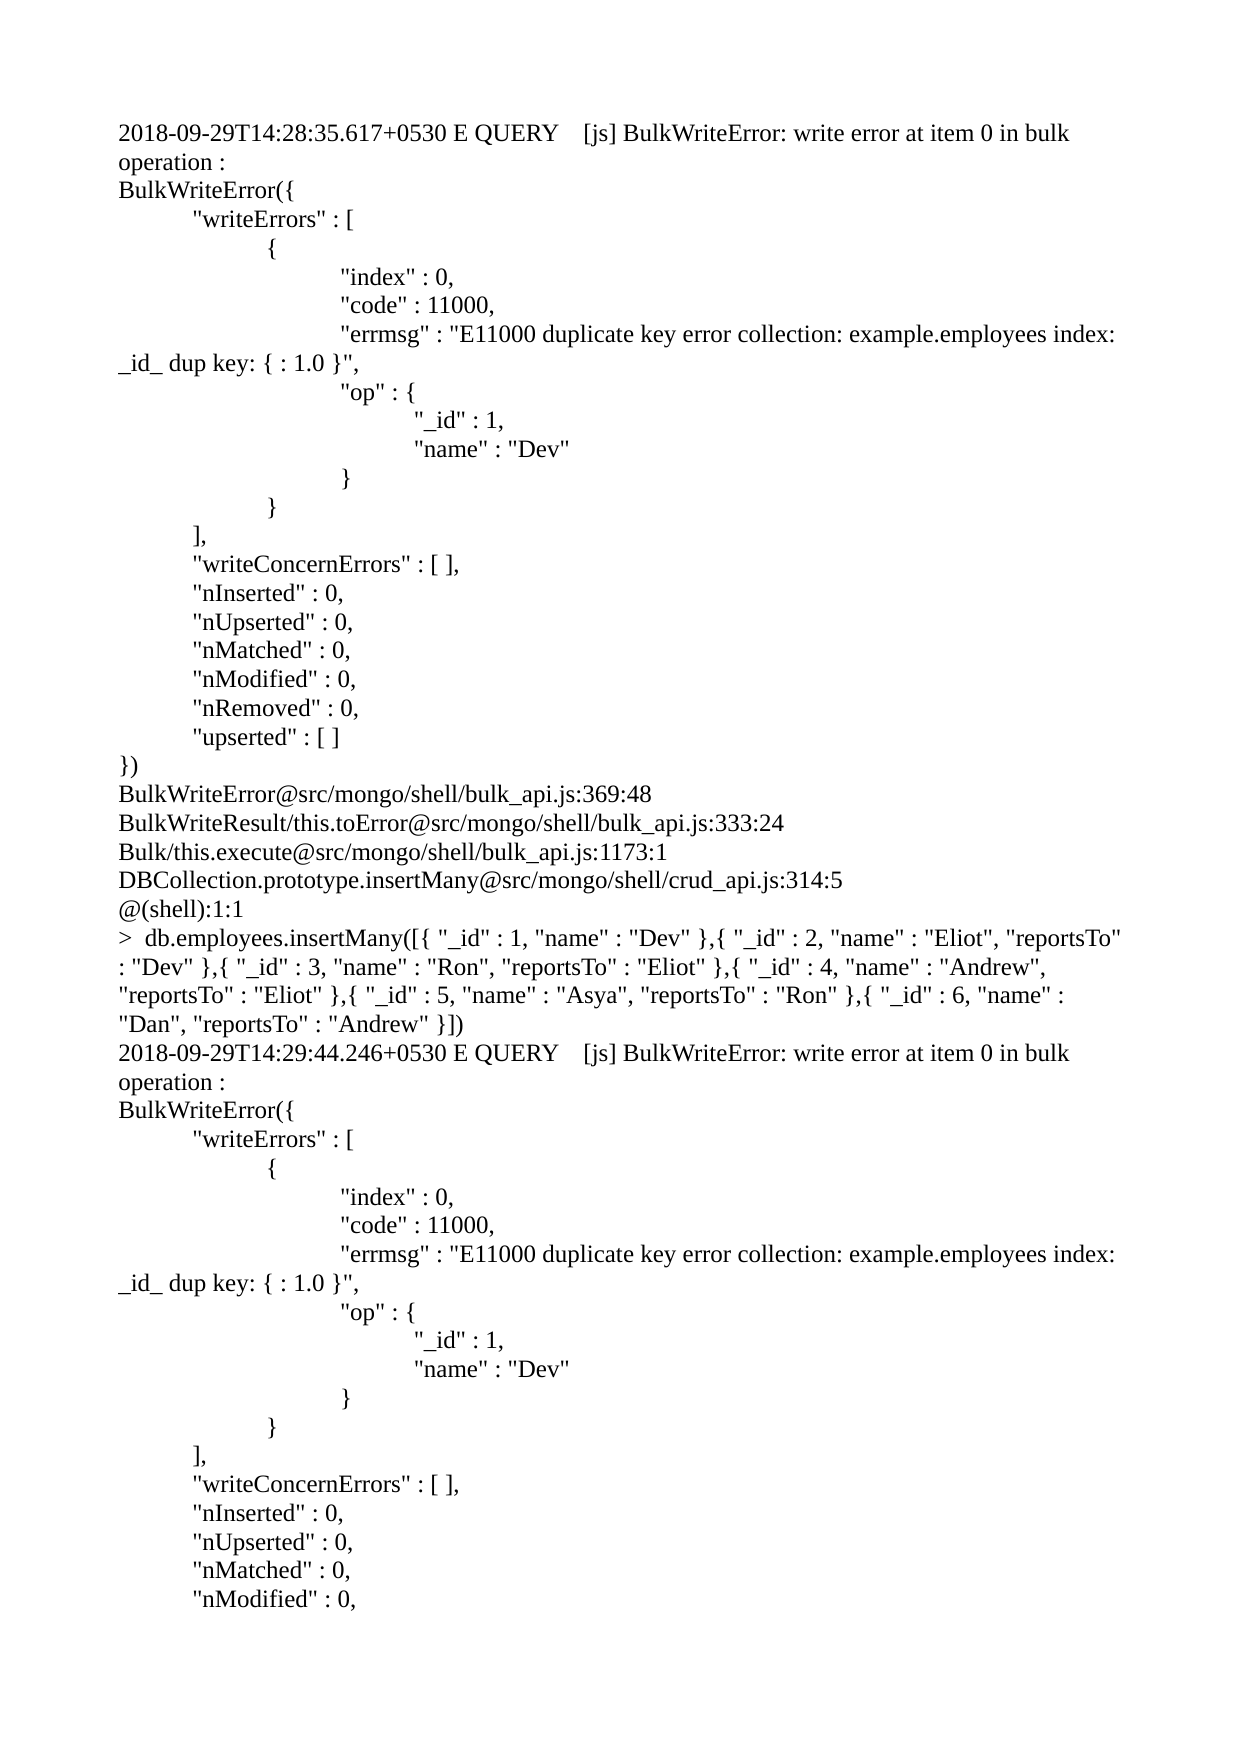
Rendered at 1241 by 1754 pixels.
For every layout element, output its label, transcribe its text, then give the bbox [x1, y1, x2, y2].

text "code" : 11000, [118, 291, 1122, 319]
text BulkWriteError@src/mongo/shell/bulk_api.js:369:48 [118, 779, 1122, 808]
text "_id" : 1, [118, 406, 1122, 434]
text "nModified" : 0, [118, 664, 1122, 693]
text "name" : "Dev" [118, 1354, 1122, 1383]
text } [118, 463, 1122, 492]
text "errmsg" : "E11000 duplicate key error collection: example.employees index: _id_ dup key: { : 1.0 }", [118, 1239, 1122, 1297]
text @(shell):1:1 [118, 894, 1122, 923]
text "errmsg" : "E11000 duplicate key error collection: example.employees index: _id_ dup key: { : 1.0 }", [118, 319, 1122, 377]
text BulkWriteError({ [118, 1096, 1122, 1124]
text "nUpserted" : 0, [118, 607, 1122, 636]
text "writeErrors" : [ [118, 1124, 1122, 1153]
text "op" : { [118, 1297, 1122, 1326]
text "index" : 0, [118, 262, 1122, 291]
text "nMatched" : 0, [118, 1556, 1122, 1584]
text "nModified" : 0, [118, 1584, 1122, 1613]
text 2018-09-29T14:28:35.617+0530 E QUERY [js] BulkWriteError: write error at item 0 in bulk operation : [118, 118, 1122, 176]
text ], [118, 521, 1122, 549]
text "nInserted" : 0, [118, 1498, 1122, 1527]
text "nInserted" : 0, [118, 578, 1122, 607]
text "index" : 0, [118, 1182, 1122, 1211]
text "nUpserted" : 0, [118, 1527, 1122, 1556]
text DBCollection.prototype.insertMany@src/mongo/shell/crud_api.js:314:5 [118, 866, 1122, 894]
text > db.employees.insertMany([{ "_id" : 1, "name" : "Dev" },{ "_id" : 2, "name" : "Eliot", "reportsTo" : "Dev" },{ "_id" : 3, "name" : "Ron", "reportsTo" : "Eliot" },{ "_id" : 4, "name" : "Andrew", "reportsTo" : "Eliot" },{ "_id" : 5, "name" : "Asya", "reportsTo" : "Ron" },{ "_id" : 6, "name" : "Dan", "reportsTo" : "Andrew" }]) [118, 923, 1122, 1038]
text "nRemoved" : 0, [118, 693, 1122, 722]
text { [118, 233, 1122, 262]
text } [118, 492, 1122, 521]
text "writeErrors" : [ [118, 204, 1122, 233]
text "writeConcernErrors" : [ ], [118, 549, 1122, 578]
text "upserted" : [ ] [118, 722, 1122, 751]
text Bulk/this.execute@src/mongo/shell/bulk_api.js:1173:1 [118, 837, 1122, 866]
text BulkWriteError({ [118, 176, 1122, 204]
text "op" : { [118, 377, 1122, 406]
text "code" : 11000, [118, 1211, 1122, 1239]
text "nMatched" : 0, [118, 636, 1122, 664]
text "writeConcernErrors" : [ ], [118, 1469, 1122, 1498]
text { [118, 1153, 1122, 1182]
text } [118, 1412, 1122, 1441]
text } [118, 1383, 1122, 1412]
text }) [118, 751, 1122, 779]
text ], [118, 1441, 1122, 1469]
text "_id" : 1, [118, 1326, 1122, 1354]
text BulkWriteResult/this.toError@src/mongo/shell/bulk_api.js:333:24 [118, 808, 1122, 837]
text 2018-09-29T14:29:44.246+0530 E QUERY [js] BulkWriteError: write error at item 0 in bulk operation : [118, 1038, 1122, 1096]
text "name" : "Dev" [118, 434, 1122, 463]
